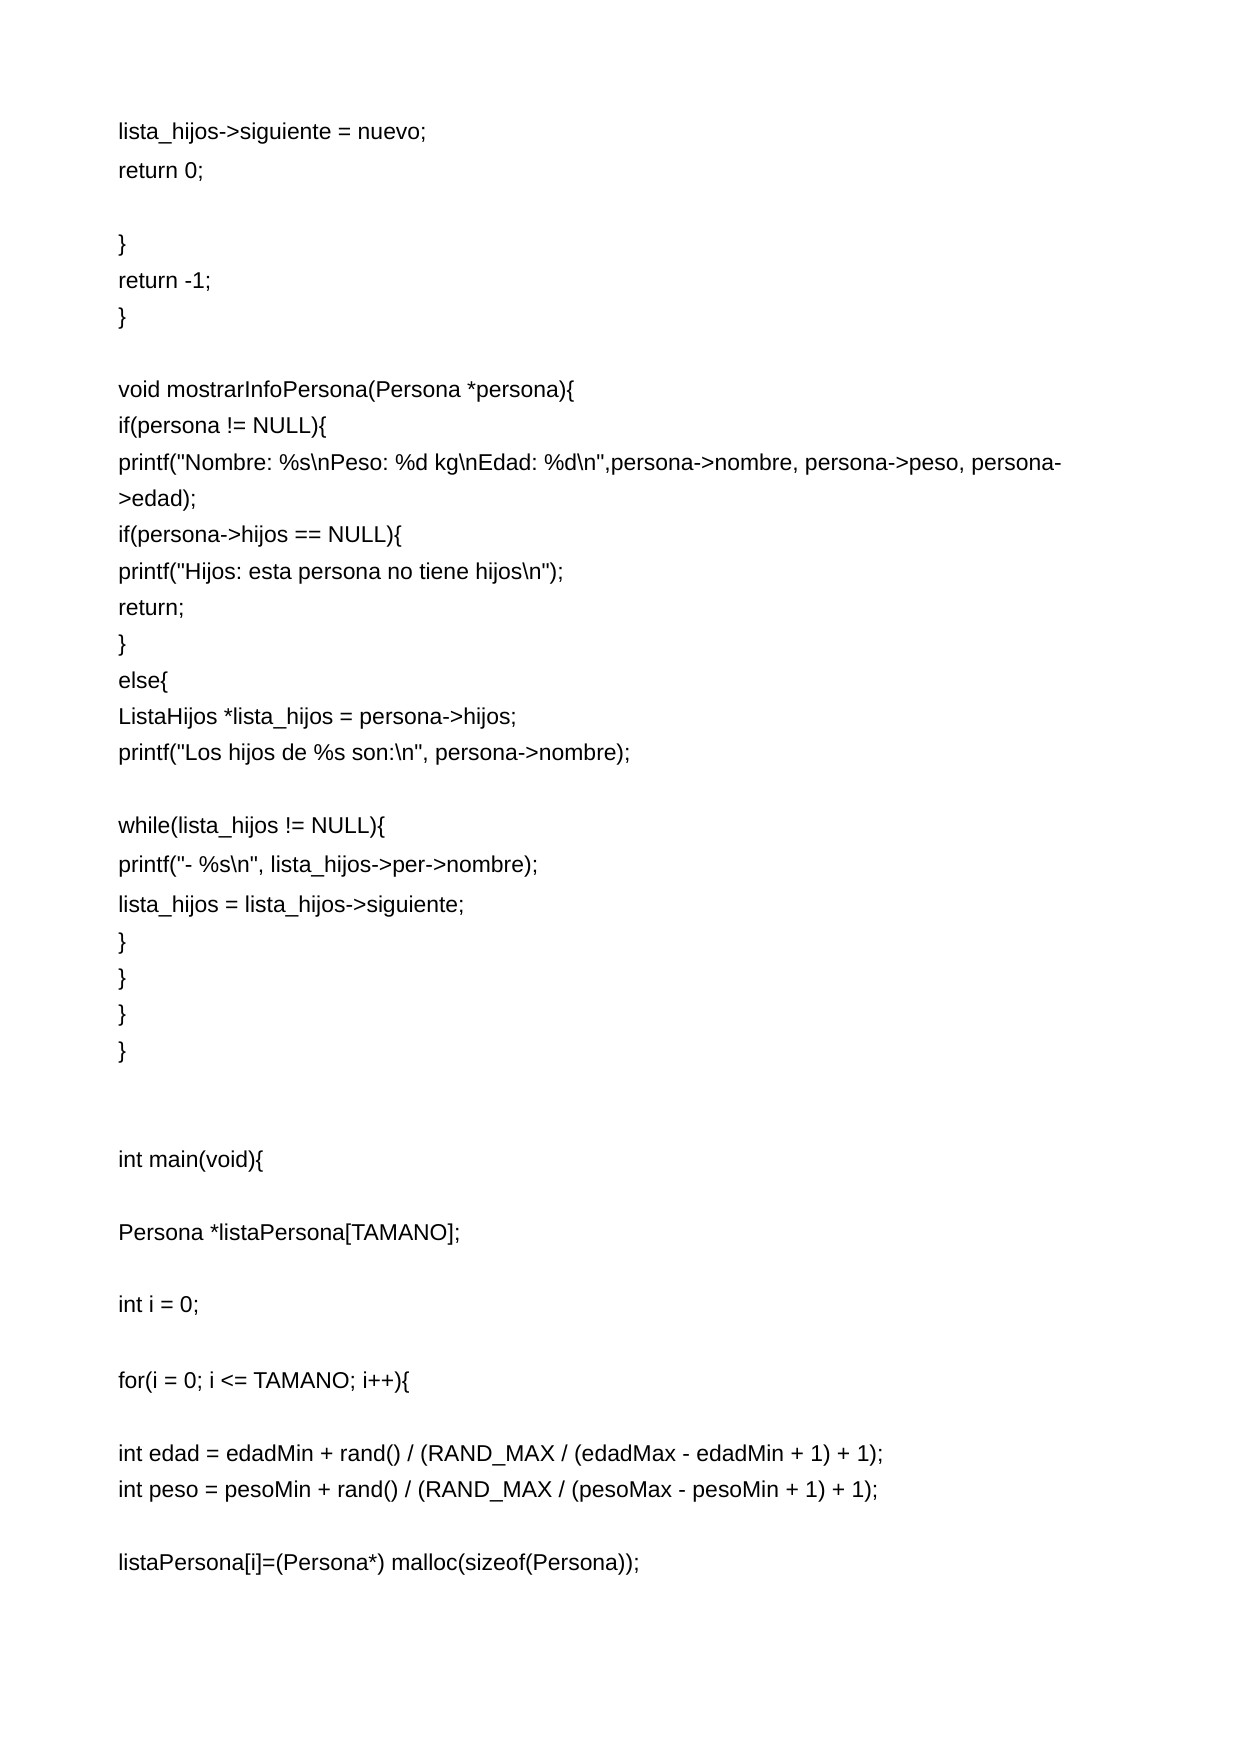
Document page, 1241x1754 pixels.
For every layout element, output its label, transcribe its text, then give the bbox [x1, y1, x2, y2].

text lista_hijos->siguiente = nuevo; return 0; } return -1; } void mostrarInfoPersona(Persona *persona){ if(persona != NULL){ printf("Nombre: %s\nPeso: %d kg\nEdad: %d\n",persona->nombre, persona->peso, persona->edad); if(persona->hijos == NULL){ printf("Hijos: esta persona no tiene hijos\n"); return; } else{ ListaHijos *lista_hijos = persona->hijos; printf("Los hijos de %s son:\n", persona->nombre); while(lista_hijos != NULL){ printf("- %s\n", lista_hijos->per->nombre); lista_hijos = lista_hijos->siguiente; } } } } int main(void){ Persona *listaPersona[TAMANO]; int i = 0; for(i = 0; i <= TAMANO; i++){ int edad = edadMin + rand() / (RAND_MAX / (edadMax - edadMin + 1) + 1); int peso = pesoMin + rand() / (RAND_MAX / (pesoMax - pesoMin + 1) + 1); listaPersona[i]=(Persona*) malloc(sizeof(Persona)); [118, 118, 1122, 1575]
